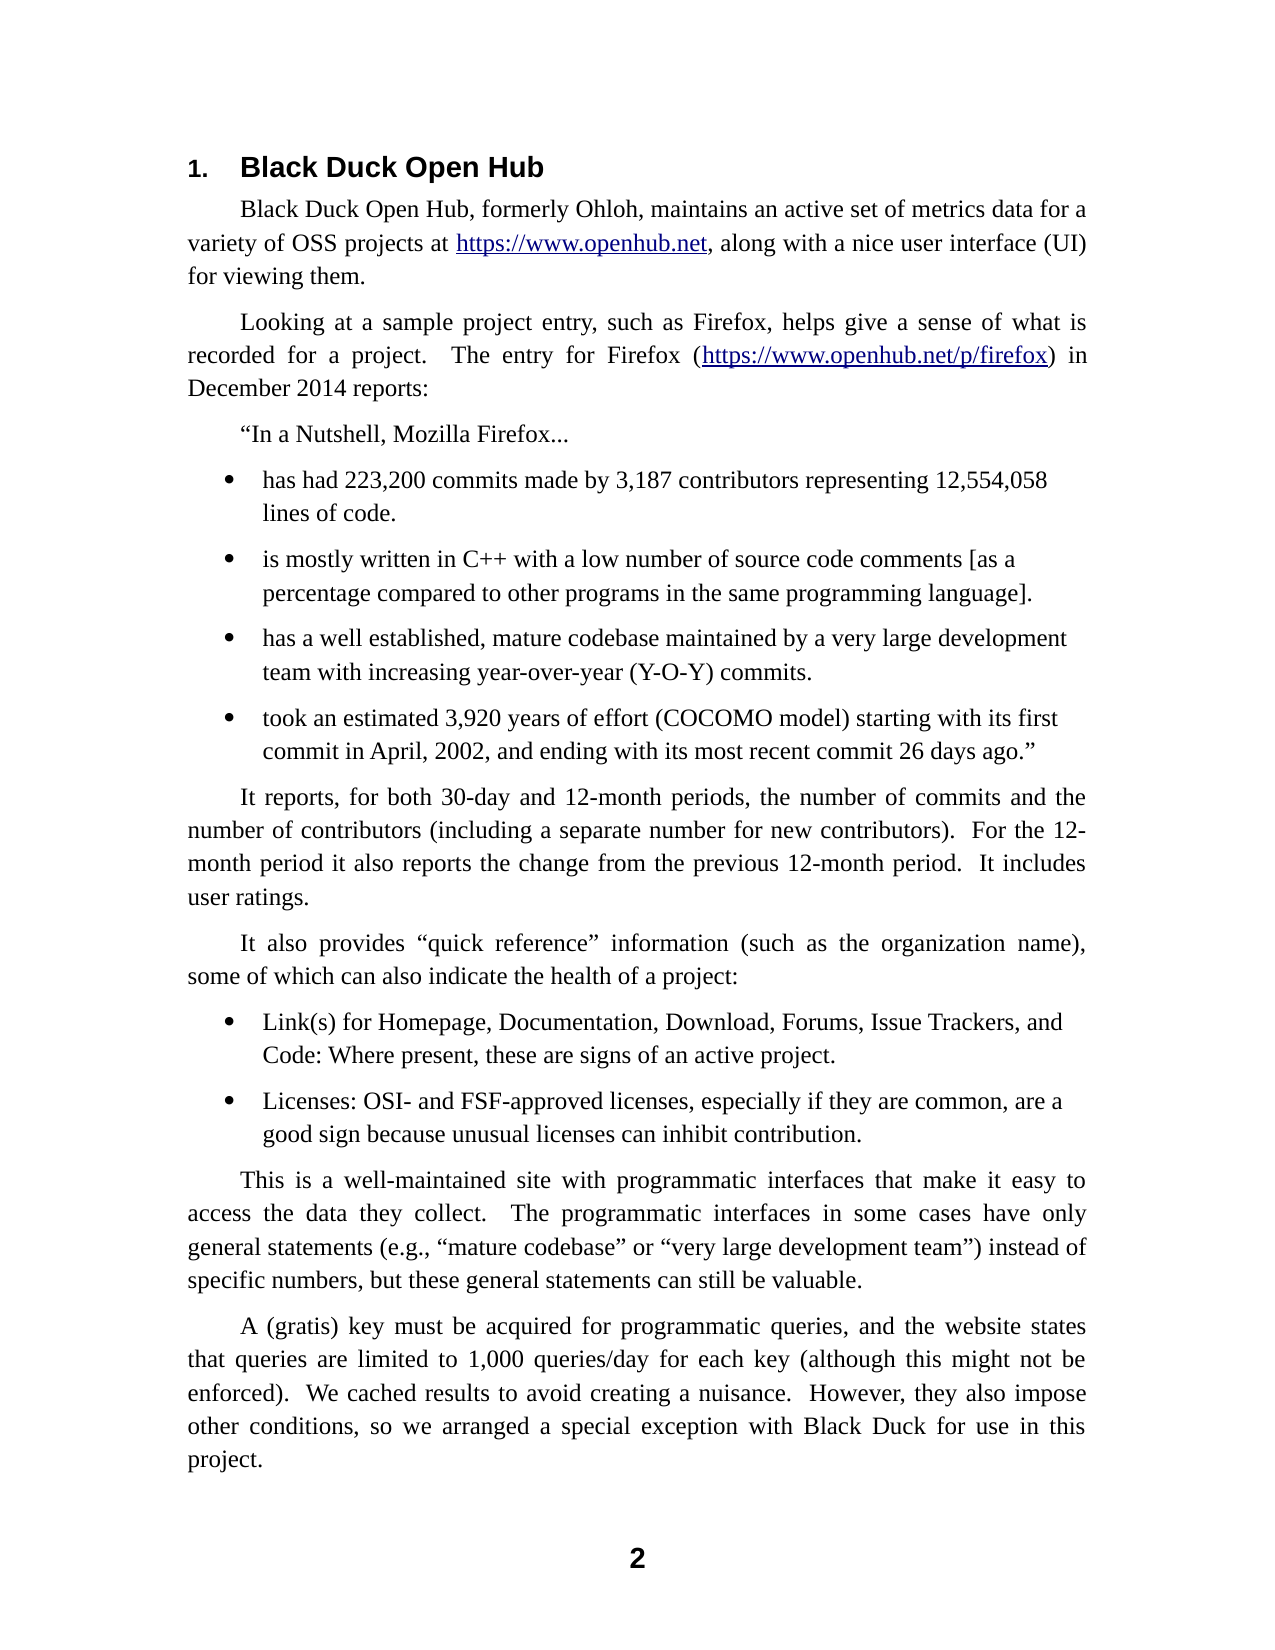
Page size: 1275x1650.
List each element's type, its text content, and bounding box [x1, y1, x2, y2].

text This is a well-maintained site with programmatic interfaces that make it easy to access the data they collect. The programmatic interfaces in some cases have only general statements (e.g., “mature codebase” or “very large development team”) instead of specific numbers, but these general statements can still be valuable. [187, 1161, 1087, 1294]
list has had 223,200 commits made by 3,187 contributors representing 12,554,058 lines of code. [225, 461, 1087, 527]
list took an estimated 3,920 years of effort (COCOMO model) starting with its first commit in April, 2002, and ending with its most recent commit 26 days ago.” [225, 698, 1087, 765]
text Black Duck Open Hub, formerly Ohloh, maintains an active set of metrics data for a variety of OSS projects at https://www.openhub.net, along with a nice user interface (UI) for viewing them. [187, 190, 1087, 290]
text A (gratis) key must be acquired for programmatic queries, and the website states that queries are limited to 1,000 queries/day for each key (although this might not be enforced). We cached results to avoid creating a nuisance. However, they also impose other conditions, so we arranged a special exception with Black Duck for use in this project. [187, 1306, 1087, 1473]
text It reports, for both 30-day and 12-month periods, the number of commits and the number of contributors (including a separate number for new contributors). For the 12-month period it also reports the change from the previous 12-month period. It includes user ratings. [187, 777, 1087, 911]
text Looking at a sample project entry, such as Firefox, helps give a sense of what is recorded for a project. The entry for Firefox (https://www.openhub.net/p/firefox) in December 2014 reports: [187, 302, 1087, 402]
list is mostly written in C++ with a low number of source code comments [as a percentage compared to other programs in the same programming language]. [225, 540, 1087, 606]
list Link(s) for Homepage, Documentation, Download, Forums, Issue Trackers, and Code: Where present, these are signs of an active project. [225, 1002, 1087, 1069]
list Licenses: OSI- and FSF-approved licenses, especially if they are common, are a good sign because unusual licenses can inhibit contribution. [225, 1081, 1087, 1148]
text It also provides “quick reference” information (such as the organization name), some of which can also indicate the health of a project: [187, 923, 1087, 990]
list has a well established, mature codebase maintained by a very large development team with increasing year-over-year (Y-O-Y) commits. [225, 619, 1087, 686]
subtitle Black Duck Open Hub [187, 150, 1087, 183]
text “In a Nutshell, Mozilla Firefox... [187, 415, 1087, 448]
